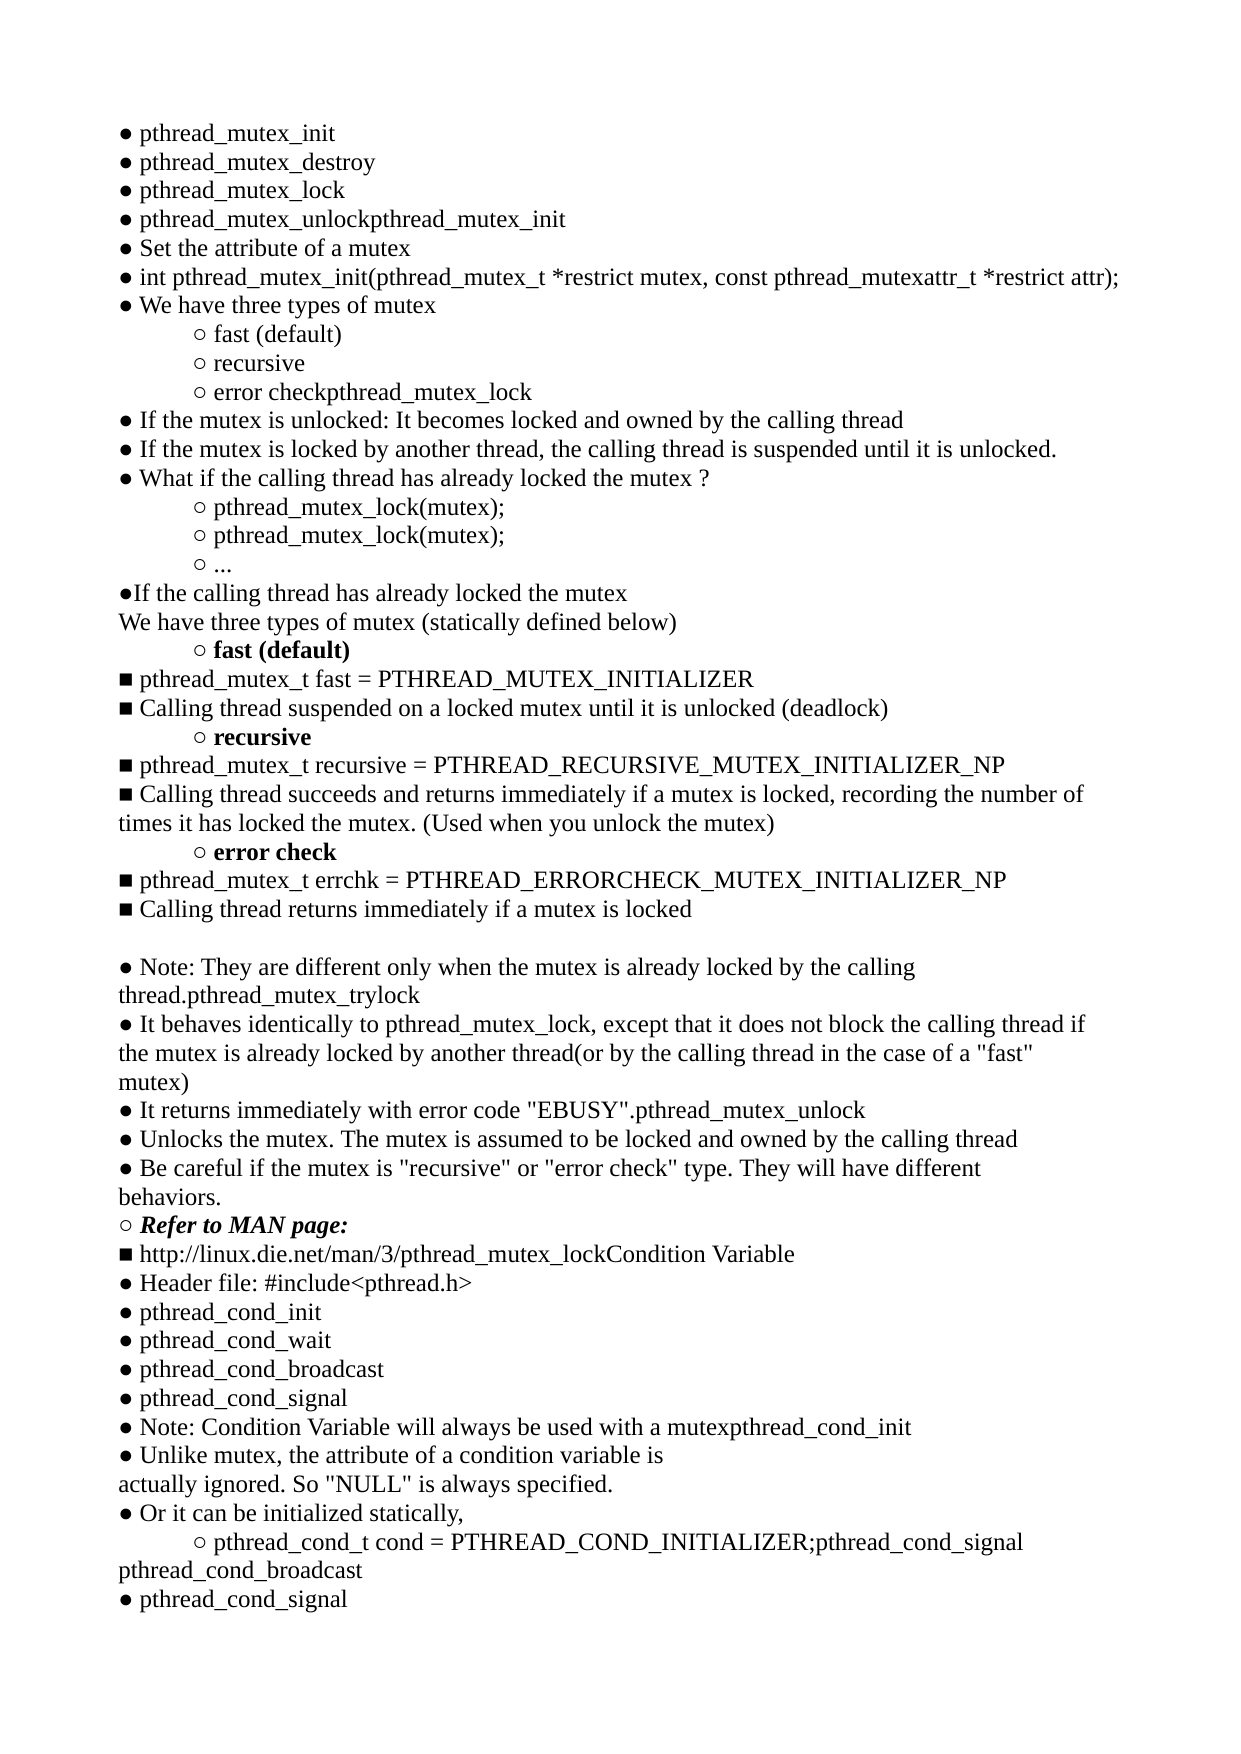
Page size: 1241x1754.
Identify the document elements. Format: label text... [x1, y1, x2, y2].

text ● Header file: #include<pthread.h> [118, 1268, 1122, 1297]
text ● int pthread_mutex_init(pthread_mutex_t *restrict mutex, const pthread_mutexattr_t *restrict attr); [118, 262, 1122, 291]
text ■ Calling thread returns immediately if a mutex is locked [118, 894, 1122, 923]
text ● pthread_cond_signal [118, 1584, 1122, 1613]
text ● pthread_cond_wait [118, 1326, 1122, 1354]
text ■ Calling thread suspended on a locked mutex until it is unlocked (deadlock) [118, 693, 1122, 722]
text ● Note: They are different only when the mutex is already locked by the calling thread.pthread_mutex_trylock [118, 952, 1122, 1009]
text ● pthread_mutex_init [118, 118, 1122, 147]
text ● Unlocks the mutex. The mutex is assumed to be locked and owned by the calling thread [118, 1124, 1122, 1153]
text ■ Calling thread succeeds and returns immediately if a mutex is locked, recording the number of times it has locked the mutex. (Used when you unlock the mutex) [118, 779, 1122, 837]
text ● If the mutex is locked by another thread, the calling thread is suspended until it is unlocked. [118, 434, 1122, 463]
text ● pthread_mutex_destroy [118, 147, 1122, 176]
text ○ fast (default) [118, 636, 1122, 664]
text ● Note: Condition Variable will always be used with a mutexpthread_cond_init [118, 1412, 1122, 1441]
text ○ pthread_mutex_lock(mutex); [118, 492, 1122, 521]
text ● If the mutex is unlocked: It becomes locked and owned by the calling thread [118, 406, 1122, 434]
text ■ pthread_mutex_t fast = PTHREAD_MUTEX_INITIALIZER [118, 664, 1122, 693]
text We have three types of mutex (statically defined below) [118, 607, 1122, 636]
text ● pthread_mutex_unlockpthread_mutex_init [118, 204, 1122, 233]
text ● It behaves identically to pthread_mutex_lock, except that it does not block the calling thread if [118, 1009, 1122, 1038]
text ○ fast (default) [118, 319, 1122, 348]
text ● Or it can be initialized statically, [118, 1498, 1122, 1527]
text ○ recursive [118, 348, 1122, 377]
text ●If the calling thread has already locked the mutex [118, 578, 1122, 607]
text ○ error checkpthread_mutex_lock [118, 377, 1122, 406]
text ○ ... [118, 549, 1122, 578]
text ○ pthread_cond_t cond = PTHREAD_COND_INITIALIZER;pthread_cond_signal pthread_cond_broadcast [118, 1527, 1122, 1584]
text ● pthread_cond_init [118, 1297, 1122, 1326]
text ● Set the attribute of a mutex [118, 233, 1122, 262]
text ○ recursive [118, 722, 1122, 751]
text ● It returns immediately with error code "EBUSY".pthread_mutex_unlock [118, 1096, 1122, 1124]
text ● pthread_cond_broadcast [118, 1354, 1122, 1383]
text ○ Refer to MAN page: [118, 1211, 1122, 1239]
text ● Be careful if the mutex is "recursive" or "error check" type. They will have different [118, 1153, 1122, 1182]
text ■ pthread_mutex_t recursive = PTHREAD_RECURSIVE_MUTEX_INITIALIZER_NP [118, 751, 1122, 779]
text ● Unlike mutex, the attribute of a condition variable is [118, 1441, 1122, 1469]
text actually ignored. So "NULL" is always specified. [118, 1469, 1122, 1498]
text ○ pthread_mutex_lock(mutex); [118, 521, 1122, 549]
text ● What if the calling thread has already locked the mutex ? [118, 463, 1122, 492]
text ● pthread_mutex_lock [118, 176, 1122, 204]
text mutex) [118, 1067, 1122, 1096]
text ● We have three types of mutex [118, 291, 1122, 319]
text ○ error check [118, 837, 1122, 866]
text ● pthread_cond_signal [118, 1383, 1122, 1412]
text behaviors. [118, 1182, 1122, 1211]
text the mutex is already locked by another thread(or by the calling thread in the case of a "fast" [118, 1038, 1122, 1067]
text ■ http://linux.die.net/man/3/pthread_mutex_lockCondition Variable [118, 1239, 1122, 1268]
text ■ pthread_mutex_t errchk = PTHREAD_ERRORCHECK_MUTEX_INITIALIZER_NP [118, 866, 1122, 894]
